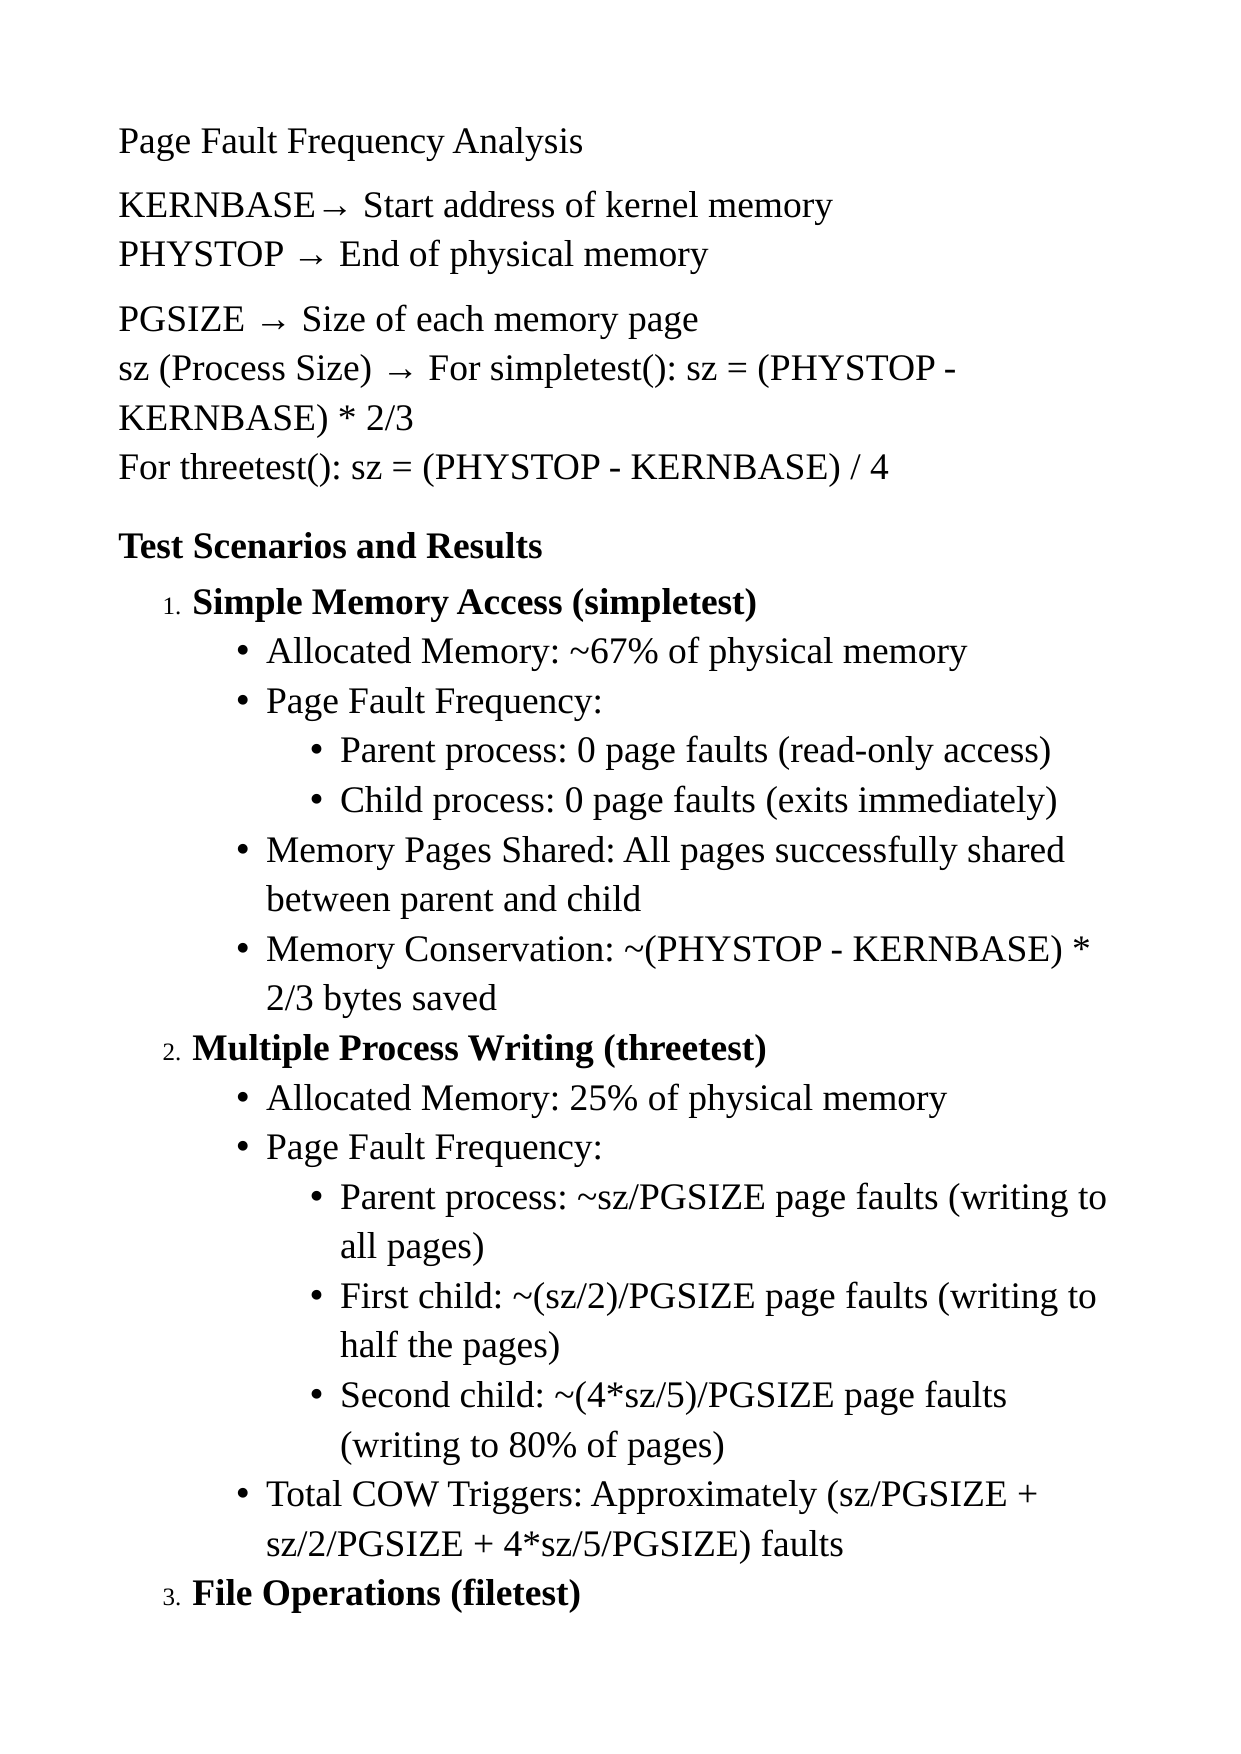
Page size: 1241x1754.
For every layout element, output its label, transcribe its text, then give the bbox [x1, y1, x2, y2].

list Memory Conservation: ~(PHYSTOP - KERNBASE) * 2/3 bytes saved [236, 926, 1122, 1019]
list Page Fault Frequency: [236, 678, 1122, 721]
subtitle Test Scenarios and Results [118, 523, 1122, 567]
text KERNBASE→ Start address of kernel memory PHYSTOP → End of physical memory [118, 182, 1122, 275]
list Allocated Memory: 25% of physical memory [236, 1075, 1122, 1118]
list Child process: 0 page faults (exits immediately) [310, 777, 1122, 821]
list File Operations (filetest) [162, 1571, 1122, 1614]
list Parent process: 0 page faults (read-only access) [310, 728, 1122, 771]
text PGSIZE → Size of each memory page sz (Process Size) → For simpletest(): sz = (PHYSTOP - KERNBASE) * 2/3 For threetest(): sz = (PHYSTOP - KERNBASE) / 4 [118, 296, 1122, 488]
list Multiple Process Writing (threetest) [162, 1025, 1122, 1068]
list Parent process: ~sz/PGSIZE page faults (writing to all pages) [310, 1174, 1122, 1267]
list Simple Memory Access (simpletest) [162, 579, 1122, 622]
list Page Fault Frequency: [236, 1124, 1122, 1168]
list Second child: ~(4*sz/5)/PGSIZE page faults (writing to 80% of pages) [310, 1372, 1122, 1465]
list Total COW Triggers: Approximately (sz/PGSIZE + sz/2/PGSIZE + 4*sz/5/PGSIZE) faults [236, 1472, 1122, 1564]
list Allocated Memory: ~67% of physical memory [236, 629, 1122, 672]
list Memory Pages Shared: All pages successfully shared between parent and child [236, 827, 1122, 920]
text Page Fault Frequency Analysis [118, 118, 1122, 161]
list First child: ~(sz/2)/PGSIZE page faults (writing to half the pages) [310, 1273, 1122, 1366]
